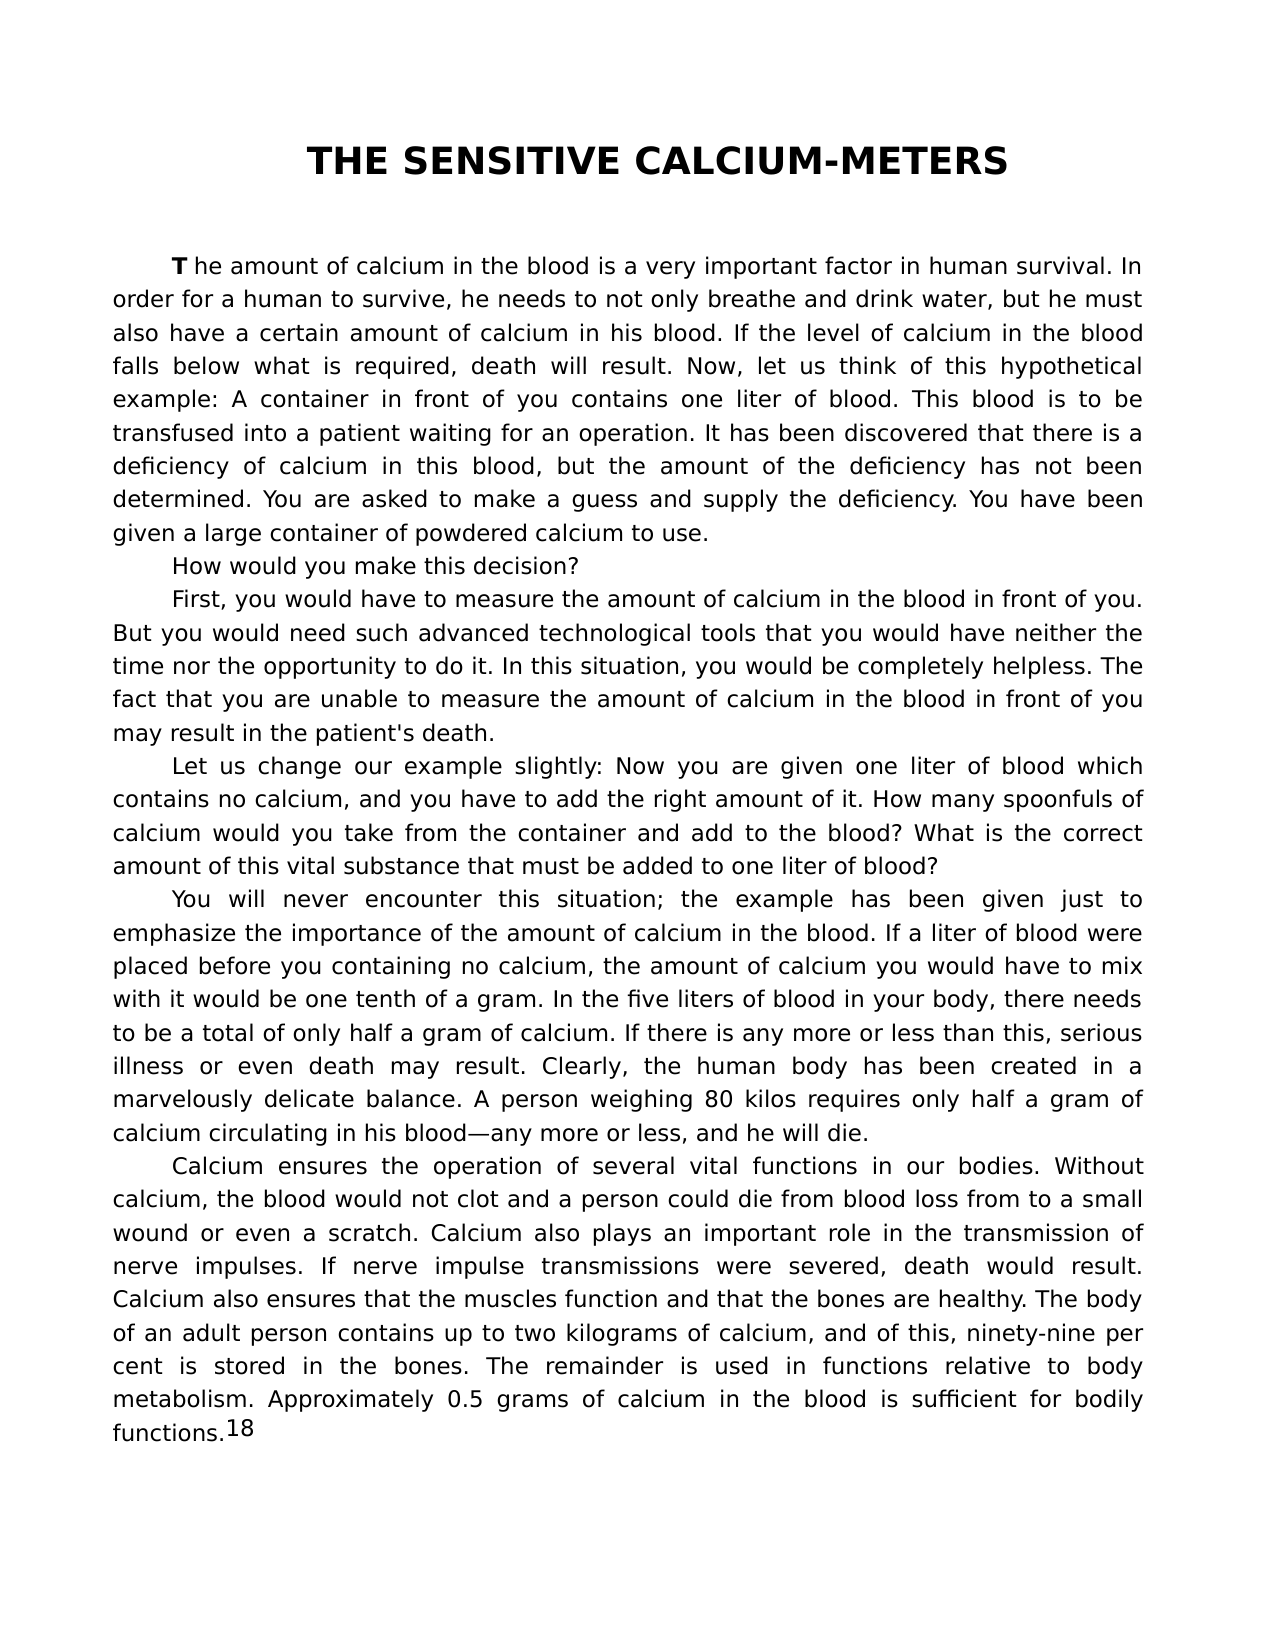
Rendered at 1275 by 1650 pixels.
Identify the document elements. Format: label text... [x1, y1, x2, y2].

text You will never encounter this situation; the example has been given just to emphasize the importance of the amount of calcium in the blood. If a liter of blood were placed before you containing no calcium, the amount of calcium you would have to mix with it would be one tenth of a gram. In the five liters of blood in your body, there needs to be a total of only half a gram of calcium. If there is any more or less than this, serious illness or even death may result. Clearly, the human body has been created in a marvelously delicate balance. A person weighing 80 kilos requires only half a gram of calcium circulating in his blood—any more or less, and he will die. [112, 881, 1145, 1148]
text Let us change our example slightly: Now you are given one liter of blood which contains no calcium, and you have to add the right amount of it. How many spoonfuls of calcium would you take from the container and add to the blood? What is the correct amount of this vital substance that must be added to one liter of blood? [112, 748, 1145, 881]
text Calcium ensures the operation of several vital functions in our bodies. Without calcium, the blood would not clot and a person could die from blood loss from to a small wound or even a scratch. Calcium also plays an important role in the transmission of nerve impulses. If nerve impulse transmissions were severed, death would result. Calcium also ensures that the muscles function and that the bones are healthy. The body of an adult person contains up to two kilograms of calcium, and of this, ninety-nine per cent is stored in the bones. The remainder is used in functions relative to body metabolism. Approximately 0.5 grams of calcium in the blood is sufficient for bodily functions.18 [112, 1148, 1145, 1448]
text How would you make this decision? [112, 548, 1145, 581]
text The amount of calcium in the blood is a very important factor in human survival. In order for a human to survive, he needs to not only breathe and drink water, but he must also have a certain amount of calcium in his blood. If the level of calcium in the blood falls below what is required, death will result. Now, let us think of this hypothetical example: A container in front of you contains one liter of blood. This blood is to be transfused into a patient waiting for an operation. It has been discovered that there is a deficiency of calcium in this blood, but the amount of the deficiency has not been determined. You are asked to make a guess and supply the deficiency. You have been given a large container of powdered calcium to use. [112, 248, 1145, 548]
text THE SENSITIVE CALCIUM-METERS [112, 148, 1145, 181]
text First, you would have to measure the amount of calcium in the blood in front of you. But you would need such advanced technological tools that you would have neither the time nor the opportunity to do it. In this situation, you would be completely helpless. The fact that you are unable to measure the amount of calcium in the blood in front of you may result in the patient's death. [112, 581, 1145, 748]
